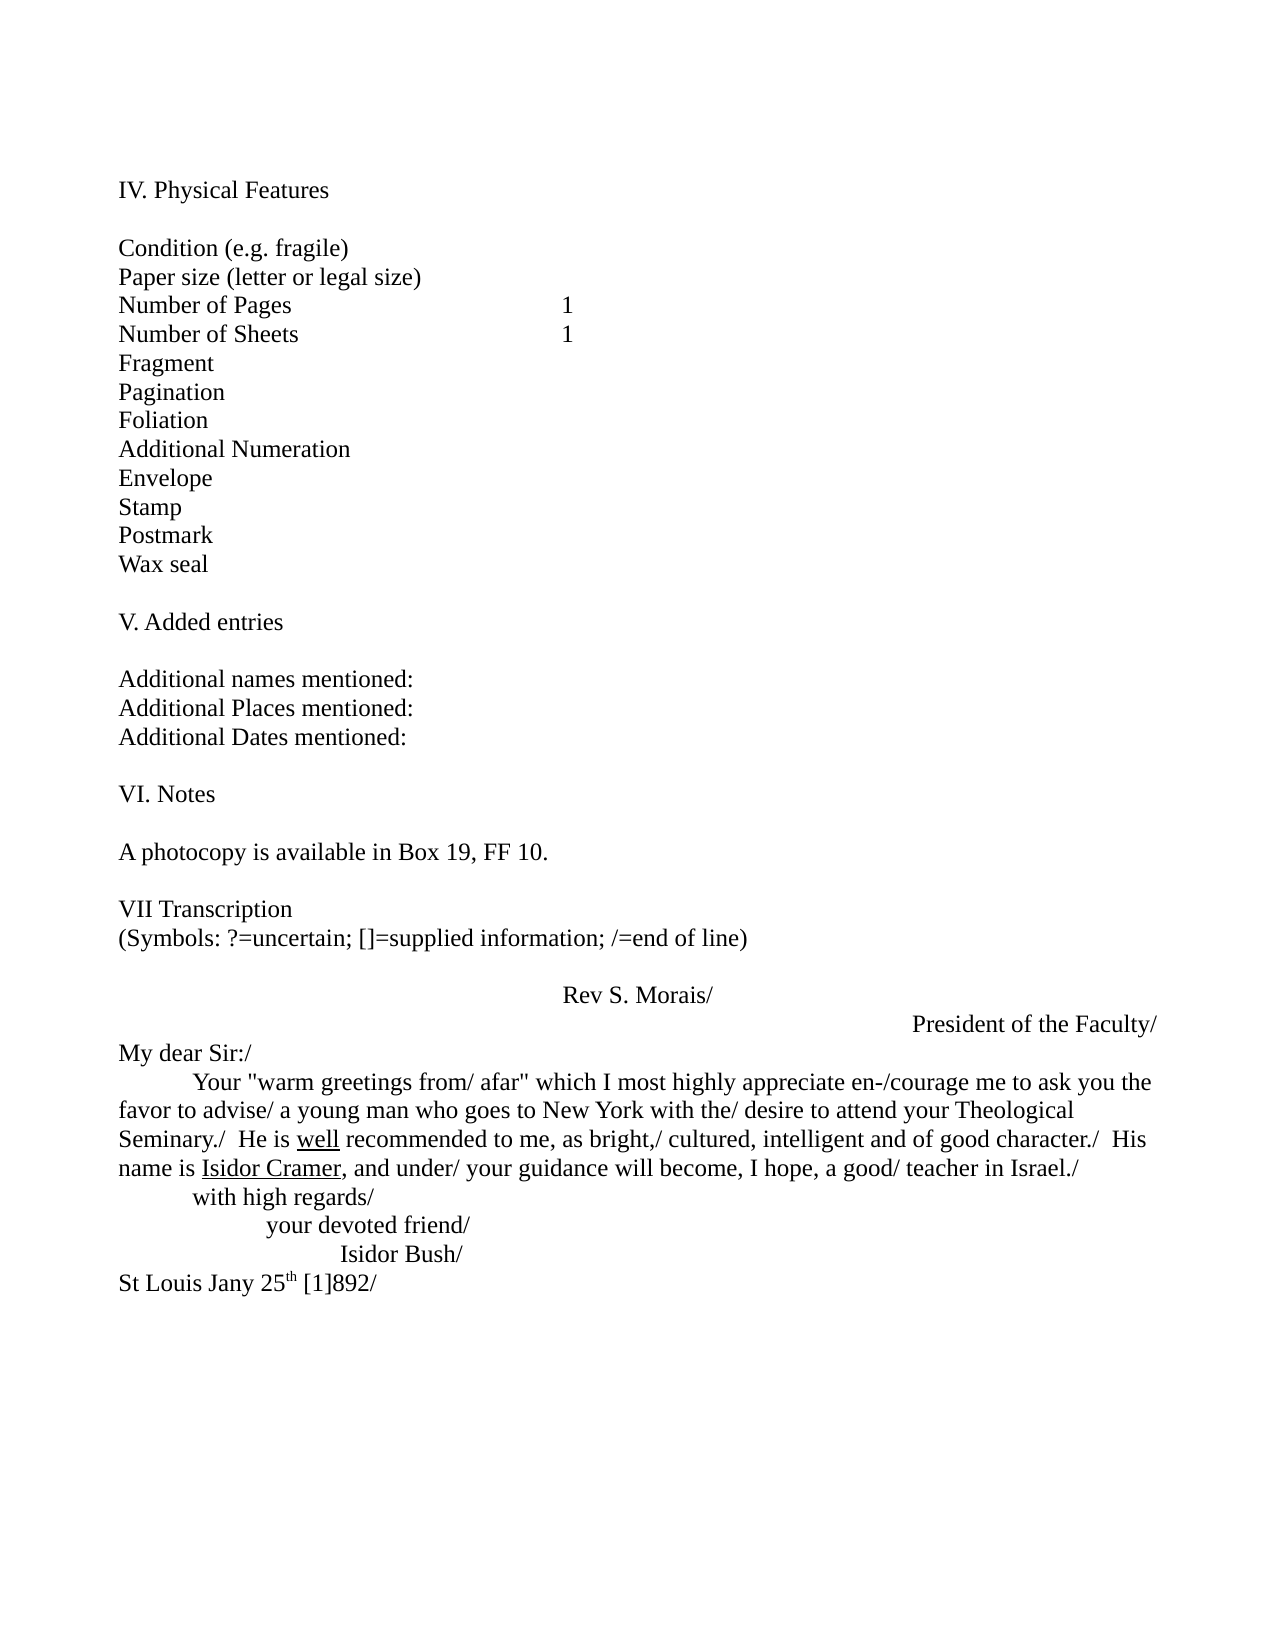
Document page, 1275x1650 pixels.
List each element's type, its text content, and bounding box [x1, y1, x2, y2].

text Isidor Bush/ [118, 1239, 1157, 1268]
text Your "warm greetings from/ afar" which I most highly appreciate en-/courage me to ask you the favor to advise/ a young man who goes to New York with the/ desire to attend your Theological Seminary./ He is well recommended to me, as bright,/ cultured, intelligent and of good character./ His name is Isidor Cramer, and under/ your guidance will become, I hope, a good/ teacher in Israel./ [118, 1067, 1157, 1182]
text President of the Faculty/ [118, 1009, 1157, 1038]
text Stamp [118, 492, 1157, 521]
text VI. Notes [118, 779, 1157, 808]
text IV. Physical Features [118, 176, 1157, 204]
text Fragment [118, 348, 1157, 377]
text VII Transcription [118, 894, 1157, 923]
text Additional Numeration [118, 434, 1157, 463]
text My dear Sir:/ [118, 1038, 1157, 1067]
text Additional Dates mentioned: [118, 722, 1157, 751]
text Wax seal [118, 549, 1157, 578]
text St Louis Jany 25th [1]892/ [118, 1268, 1157, 1297]
text Postma rk [118, 521, 1157, 549]
text Condition (e.g. fragile) [118, 233, 1157, 262]
text (Symbols: ?=uncertain; []=supplied information; /=end of line) [118, 923, 1157, 952]
text Paper size (letter or legal size) [118, 262, 1157, 291]
text V. Added entries [118, 607, 1157, 636]
text Rev S. Morais/ [118, 981, 1157, 1009]
text Additional Places mentioned: [118, 693, 1157, 722]
text A photocopy is available in Box 19, FF 10. [118, 837, 1157, 866]
text your devoted friend/ [118, 1211, 1157, 1239]
text Number of Pages 1 [118, 291, 1157, 319]
text Pagination [118, 377, 1157, 406]
text Foliation [118, 406, 1157, 434]
text Additional names mentioned: [118, 664, 1157, 693]
text with high regards/ [118, 1182, 1157, 1211]
text Envelope [118, 463, 1157, 492]
text Number of Sheets 1 [118, 319, 1157, 348]
